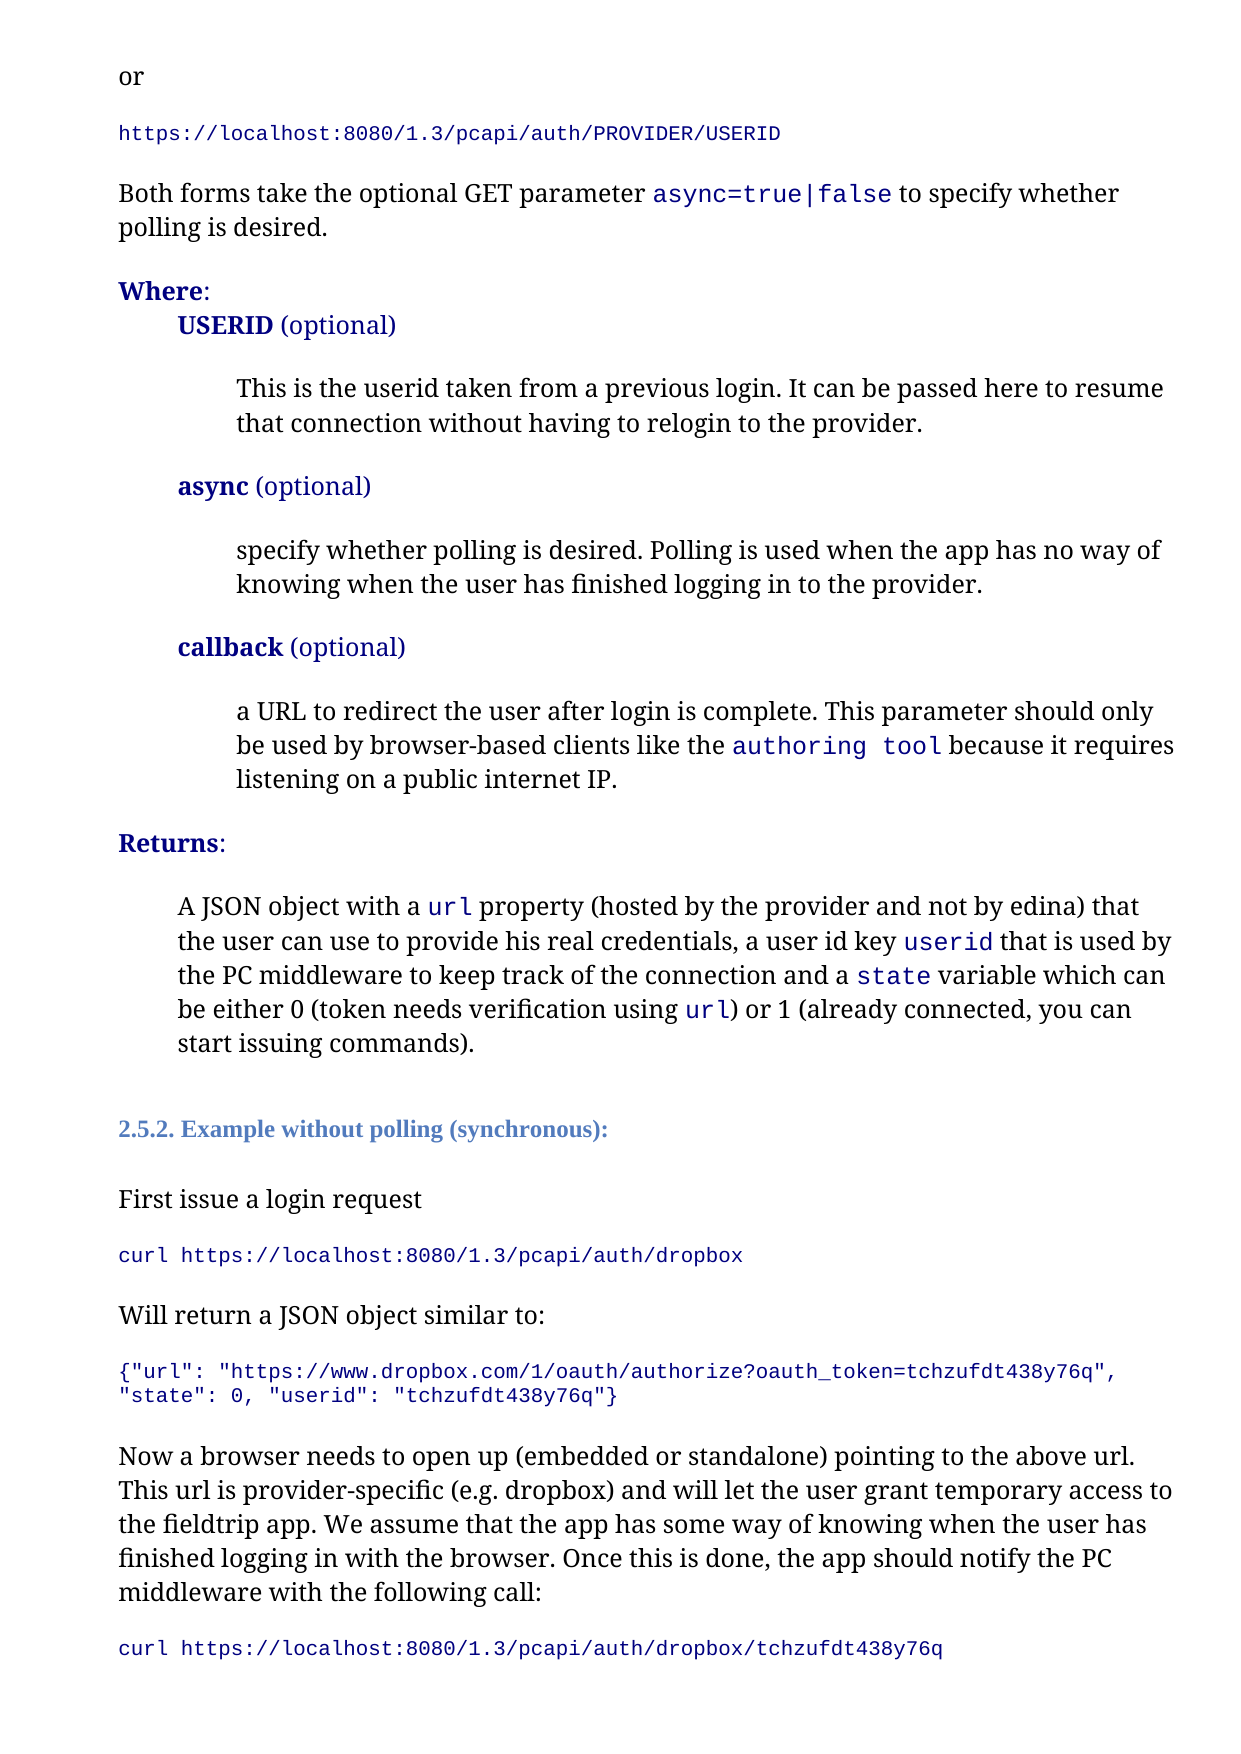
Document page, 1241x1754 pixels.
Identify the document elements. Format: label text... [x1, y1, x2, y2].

text curl https://localhost:8080/1.3/pcapi/auth/dropbox [118, 1245, 1181, 1268]
text Both forms take the optional GET parameter async=true|false to specify whether polling is desired. [118, 176, 1181, 244]
text Will return a JSON object similar to: [118, 1298, 1181, 1332]
text or [118, 59, 1181, 93]
subtitle async (optional) [177, 469, 1181, 503]
subtitle USERID (optional) [177, 308, 1181, 342]
text First issue a login request [118, 1181, 1181, 1215]
list a URL to redirect the user after login is complete. This parameter should only be used by browser-based clients like the authoring tool because it requires listening on a public internet IP. [236, 693, 1181, 796]
list This is the userid taken from a previous login. It can be passed here to resume that connection without having to relogin to the provider. [236, 371, 1181, 439]
subtitle 2.5.2. Example without polling (synchronous): [118, 1114, 1181, 1143]
text https://localhost:8080/1.3/pcapi/auth/PROVIDER/USERID [118, 123, 1181, 146]
list A JSON object with a url property (hosted by the provider and not by edina) that the user can use to provide his real credentials, a user id key userid that is used by the PC middleware to keep track of the connection and a state variable which can be either 0 (token needs verification using url) or 1 (already connected, you can start issuing commands). [177, 889, 1181, 1060]
subtitle Where: [118, 273, 1181, 308]
subtitle Returns: [118, 825, 1181, 859]
list specify whether polling is desired. Polling is used when the app has no way of knowing when the user has finished logging in to the provider. [236, 532, 1181, 600]
text {"url": "https://www.dropbox.com/1/oauth/authorize?oauth_token=tchzufdt438y76q", [118, 1361, 1181, 1385]
text Now a browser needs to open up (embedded or standalone) pointing to the above url. This url is provider-specific (e.g. dropbox) and will let the user grant temporary access to the fieldtrip app. We assume that the app has some way of knowing when the user has finished logging in with the browser. Once this is done, the app should notify the PC middleware with the following call: [118, 1438, 1181, 1608]
text "state": 0, "userid": "tchzufdt438y76q"} [118, 1385, 1181, 1409]
subtitle callback (optional) [177, 630, 1181, 664]
text curl https://localhost:8080/1.3/pcapi/auth/dropbox/tchzufdt438y76q [118, 1638, 1181, 1662]
